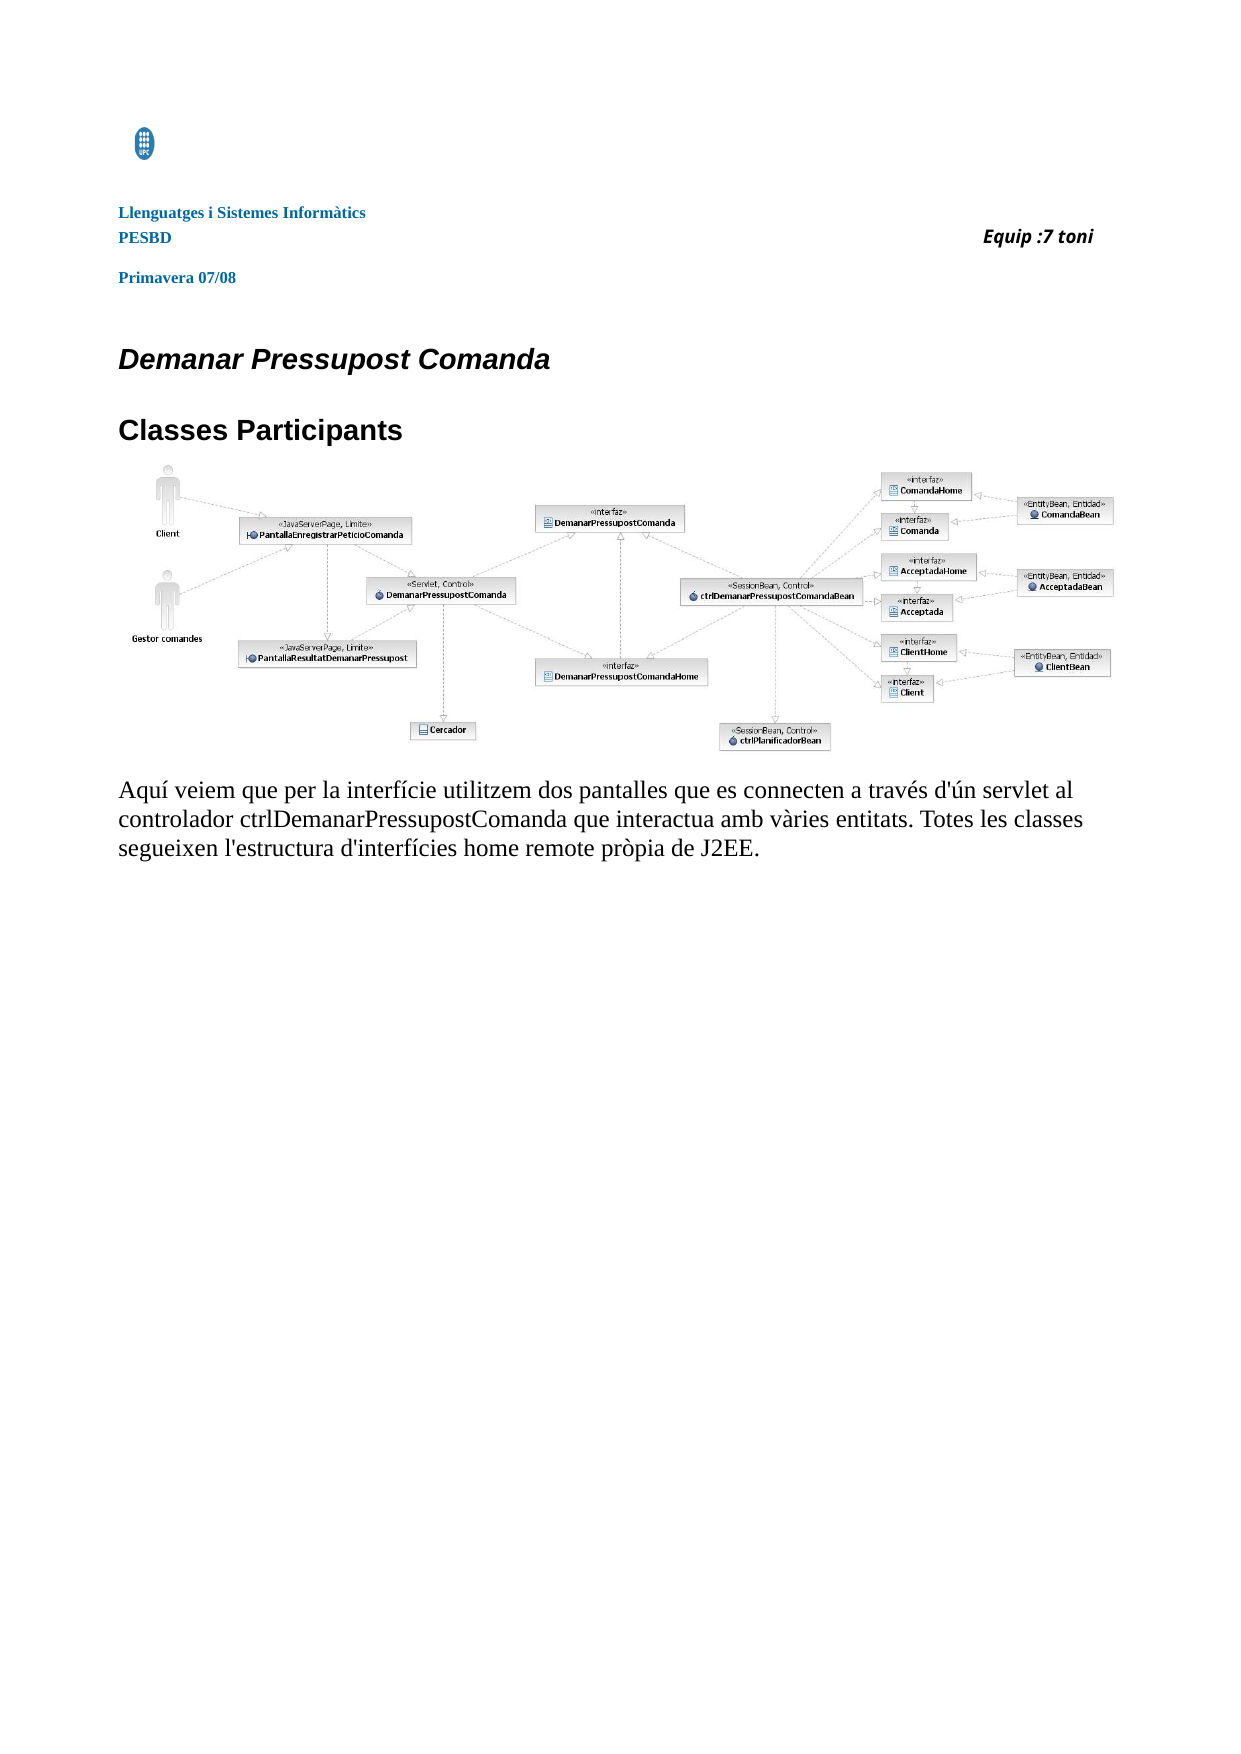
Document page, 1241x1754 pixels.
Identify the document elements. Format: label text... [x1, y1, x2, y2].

subtitle Demanar Pressupost Comanda [118, 342, 1122, 375]
text Aquí veiem que per la interfície utilitzem dos pantalles que es connecten a través d'ún servlet al controlador ctrlDemanarPressupostComanda que interactua amb vàries entitats. Totes les classes segueixen l'estructura d'interfícies home remote pròpia de J2EE. [118, 758, 1122, 861]
picture [118, 458, 1122, 758]
subtitle Classes Participants [118, 413, 1122, 446]
